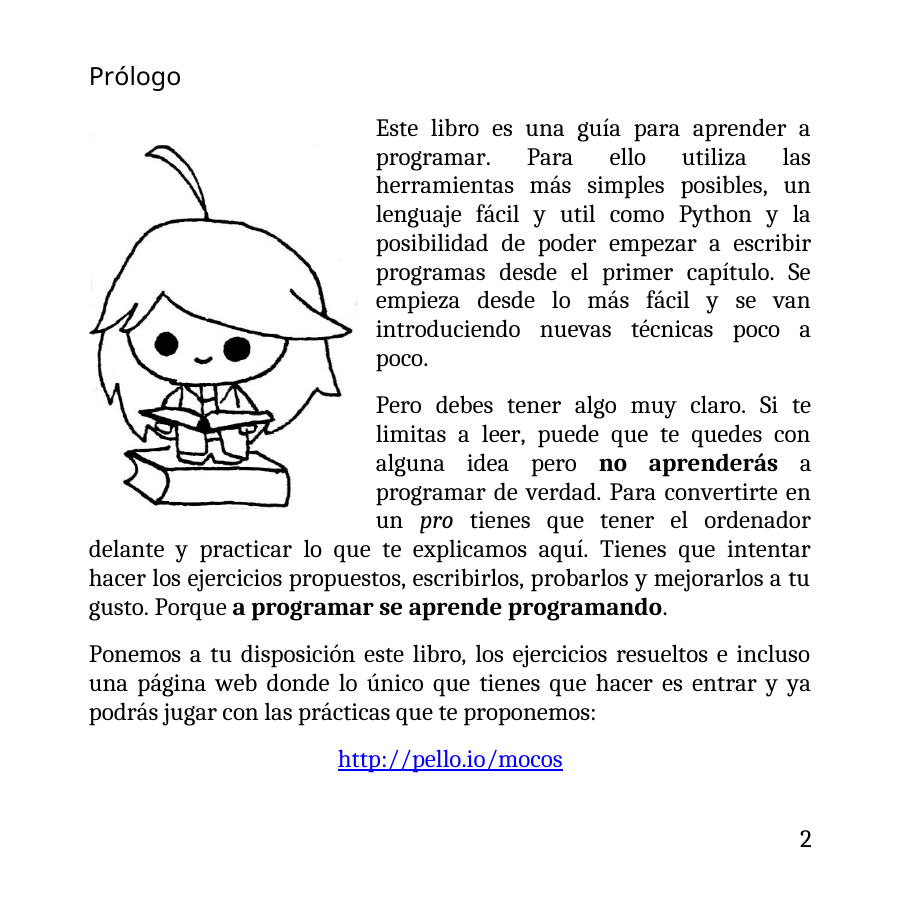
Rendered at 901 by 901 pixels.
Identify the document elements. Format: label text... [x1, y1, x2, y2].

text Este libro es una guía para aprender a programar. Para ello utiliza las herramientas más simples posibles, un lenguaje fácil y util como Python y la posibilidad de poder empezar a escribir programas desde el primer capítulo. Se empieza desde lo más fácil y se van introduciendo nuevas técnicas poco a poco. [89, 114, 811, 373]
text Prólogo [89, 59, 811, 93]
text Ponemos a tu disposición este libro, los ejercicios resueltos e incluso una página web donde lo único que tienes que hacer es entrar y ya podrás jugar con las prácticas que te proponemos: [89, 640, 811, 726]
text http://pello.io/mocos [89, 745, 811, 774]
picture [88, 133, 357, 509]
text Pero debes tener algo muy claro. Si te limitas a leer, puede que te quedes con alguna idea pero no aprenderás a programar de verdad. Para convertirte en un pro tienes que tener el ordenador delante y practicar lo que te explicamos aquí. Tienes que intentar hacer los ejercicios propuestos, escribirlos, probarlos y mejorarlos a tu gusto. Porque a programar se aprende programando. [89, 391, 811, 621]
